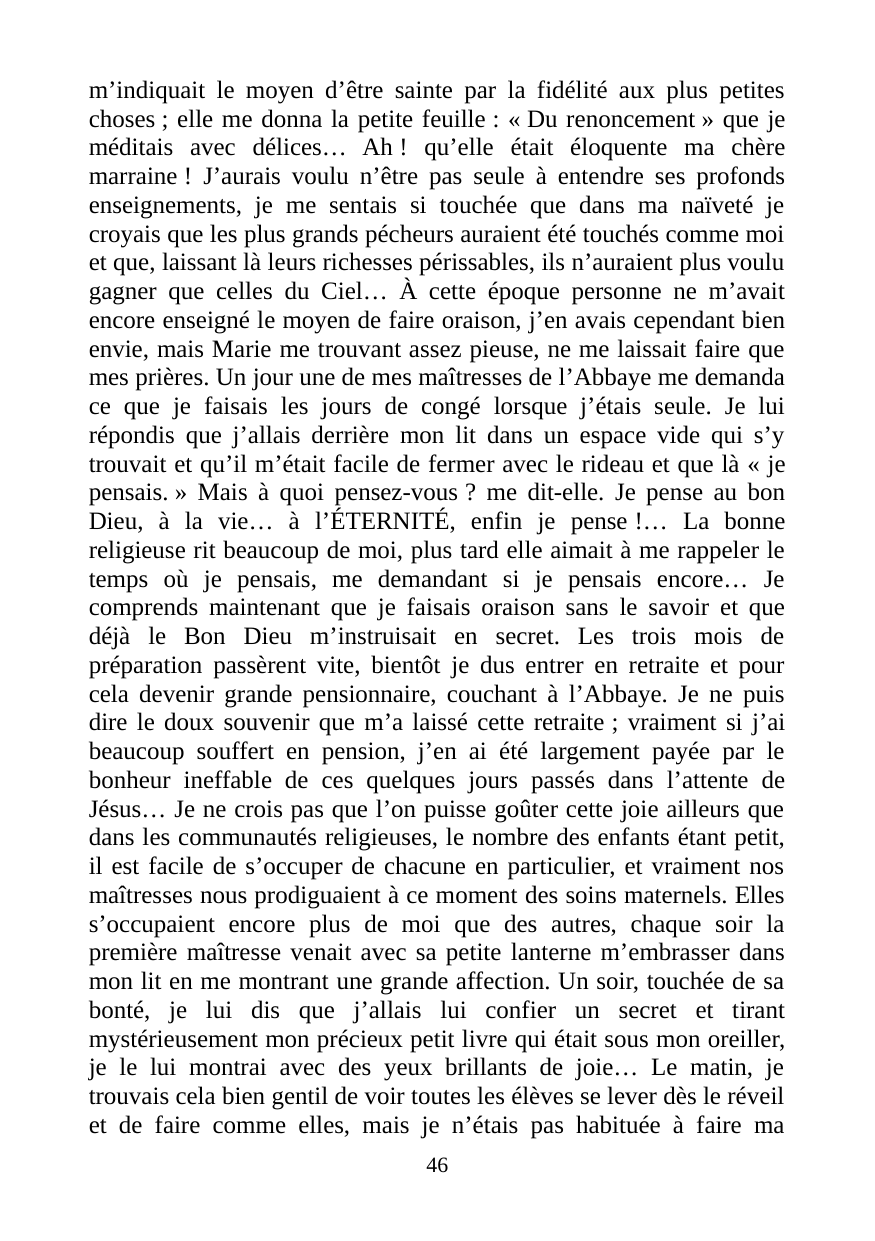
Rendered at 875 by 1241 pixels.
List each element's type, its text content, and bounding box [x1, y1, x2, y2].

text m’indiquait le moyen d’être sainte par la fidélité aux plus petites choses ; elle me donna la petite feuille : « Du renoncement » que je méditais avec délices… Ah ! qu’elle était éloquente ma chère marraine ! J’aurais voulu n’être pas seule à entendre ses profonds enseignements, je me sentais si touchée que dans ma naïveté je croyais que les plus grands pécheurs auraient été touchés comme moi et que, laissant là leurs richesses périssables, ils n’auraient plus voulu gagner que celles du Ciel… À cette époque personne ne m’avait encore enseigné le moyen de faire oraison, j’en avais cependant bien envie, mais Marie me trouvant assez pieuse, ne me laissait faire que mes prières. Un jour une de mes maîtresses de l’Abbaye me demanda ce que je faisais les jours de congé lorsque j’étais seule. Je lui répondis que j’allais derrière mon lit dans un espace vide qui s’y trouvait et qu’il m’était facile de fermer avec le rideau et que là « je pensais. » Mais à quoi pensez-vous ? me dit-elle. Je pense au bon Dieu, à la vie… à l’ÉTERNITÉ, enfin je pense !… La bonne religieuse rit beaucoup de moi, plus tard elle aimait à me rappeler le temps où je pensais, me demandant si je pensais encore… Je comprends maintenant que je faisais oraison sans le savoir et que déjà le Bon Dieu m’instruisait en secret. Les trois mois de préparation passèrent vite, bientôt je dus entrer en retraite et pour cela devenir grande pensionnaire, couchant à l’Abbaye. Je ne puis dire le doux souvenir que m’a laissé cette retraite ; vraiment si j’ai beaucoup souffert en pension, j’en ai été largement payée par le bonheur ineffable de ces quelques jours passés dans l’attente de Jésus… Je ne crois pas que l’on puisse goûter cette joie ailleurs que dans les communautés religieuses, le nombre des enfants étant petit, il est facile de s’occuper de chacune en particulier, et vraiment nos maîtresses nous prodiguaient à ce moment des soins maternels. Elles s’occupaient encore plus de moi que des autres, chaque soir la première maîtresse venait avec sa petite lanterne m’embrasser dans mon lit en me montrant une grande affection. Un soir, touchée de sa bonté, je lui dis que j’allais lui confier un secret et tirant mystérieusement mon précieux petit livre qui était sous mon oreiller, je le lui montrai avec des yeux brillants de joie… Le matin, je trouvais cela bien gentil de voir toutes les élèves se lever dès le réveil et de faire comme elles, mais je n’étais pas habituée à faire ma [88, 75, 786, 1139]
